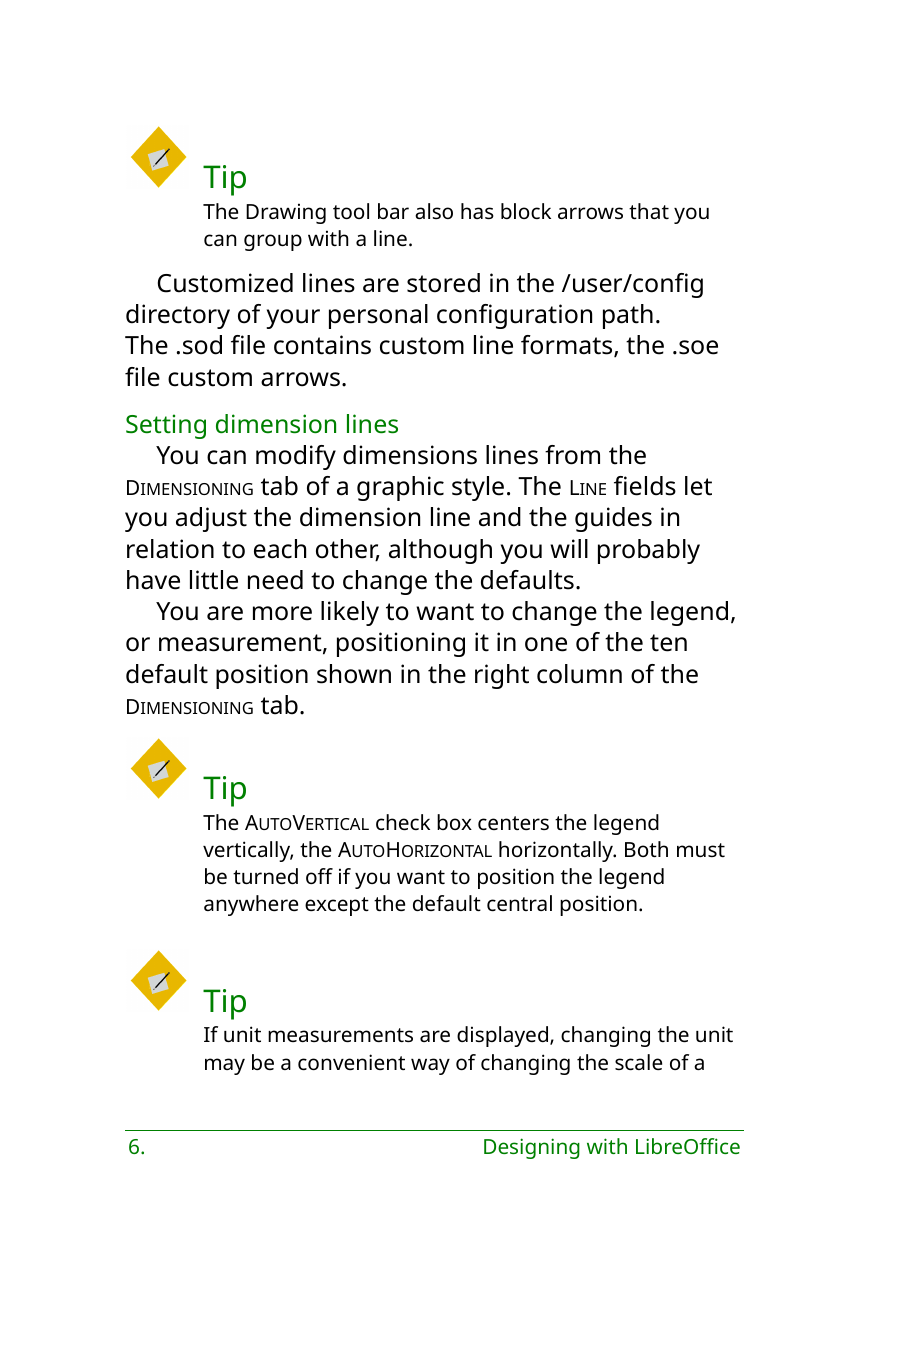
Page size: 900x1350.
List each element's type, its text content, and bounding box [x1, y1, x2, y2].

picture [126, 125, 189, 189]
picture [126, 737, 189, 800]
text Customized lines are stored in the /user/config directory of your personal configuration path. The .sod file contains custom line formats, the .soe file custom arrows. [125, 267, 744, 392]
subtitle Setting dimension lines [125, 408, 744, 439]
picture [126, 949, 189, 1012]
text The Drawing tool bar also has block arrows that you can group with a line. [203, 198, 744, 252]
text The AutoVertical check box centers the legend vertically, the AutoHorizontal horizontally. Both must be turned off if you want to position the legend anywhere except the default central position. [203, 809, 744, 917]
list Tip [125, 948, 744, 1021]
list Tip [125, 736, 744, 809]
list Tip [125, 125, 744, 198]
text If unit measurements are displayed, changing the unit may be a convenient way of changing the scale of a [203, 1021, 744, 1075]
text You can modify dimensions lines from the Dimensioning tab of a graphic style. The Line fields let you adjust the dimension line and the guides in relation to each other, although you will probably have little need to change the defaults. [125, 439, 744, 596]
text You are more likely to want to change the legend, or measurement, positioning it in one of the ten default position shown in the right column of the Dimensioning tab. [125, 596, 744, 721]
